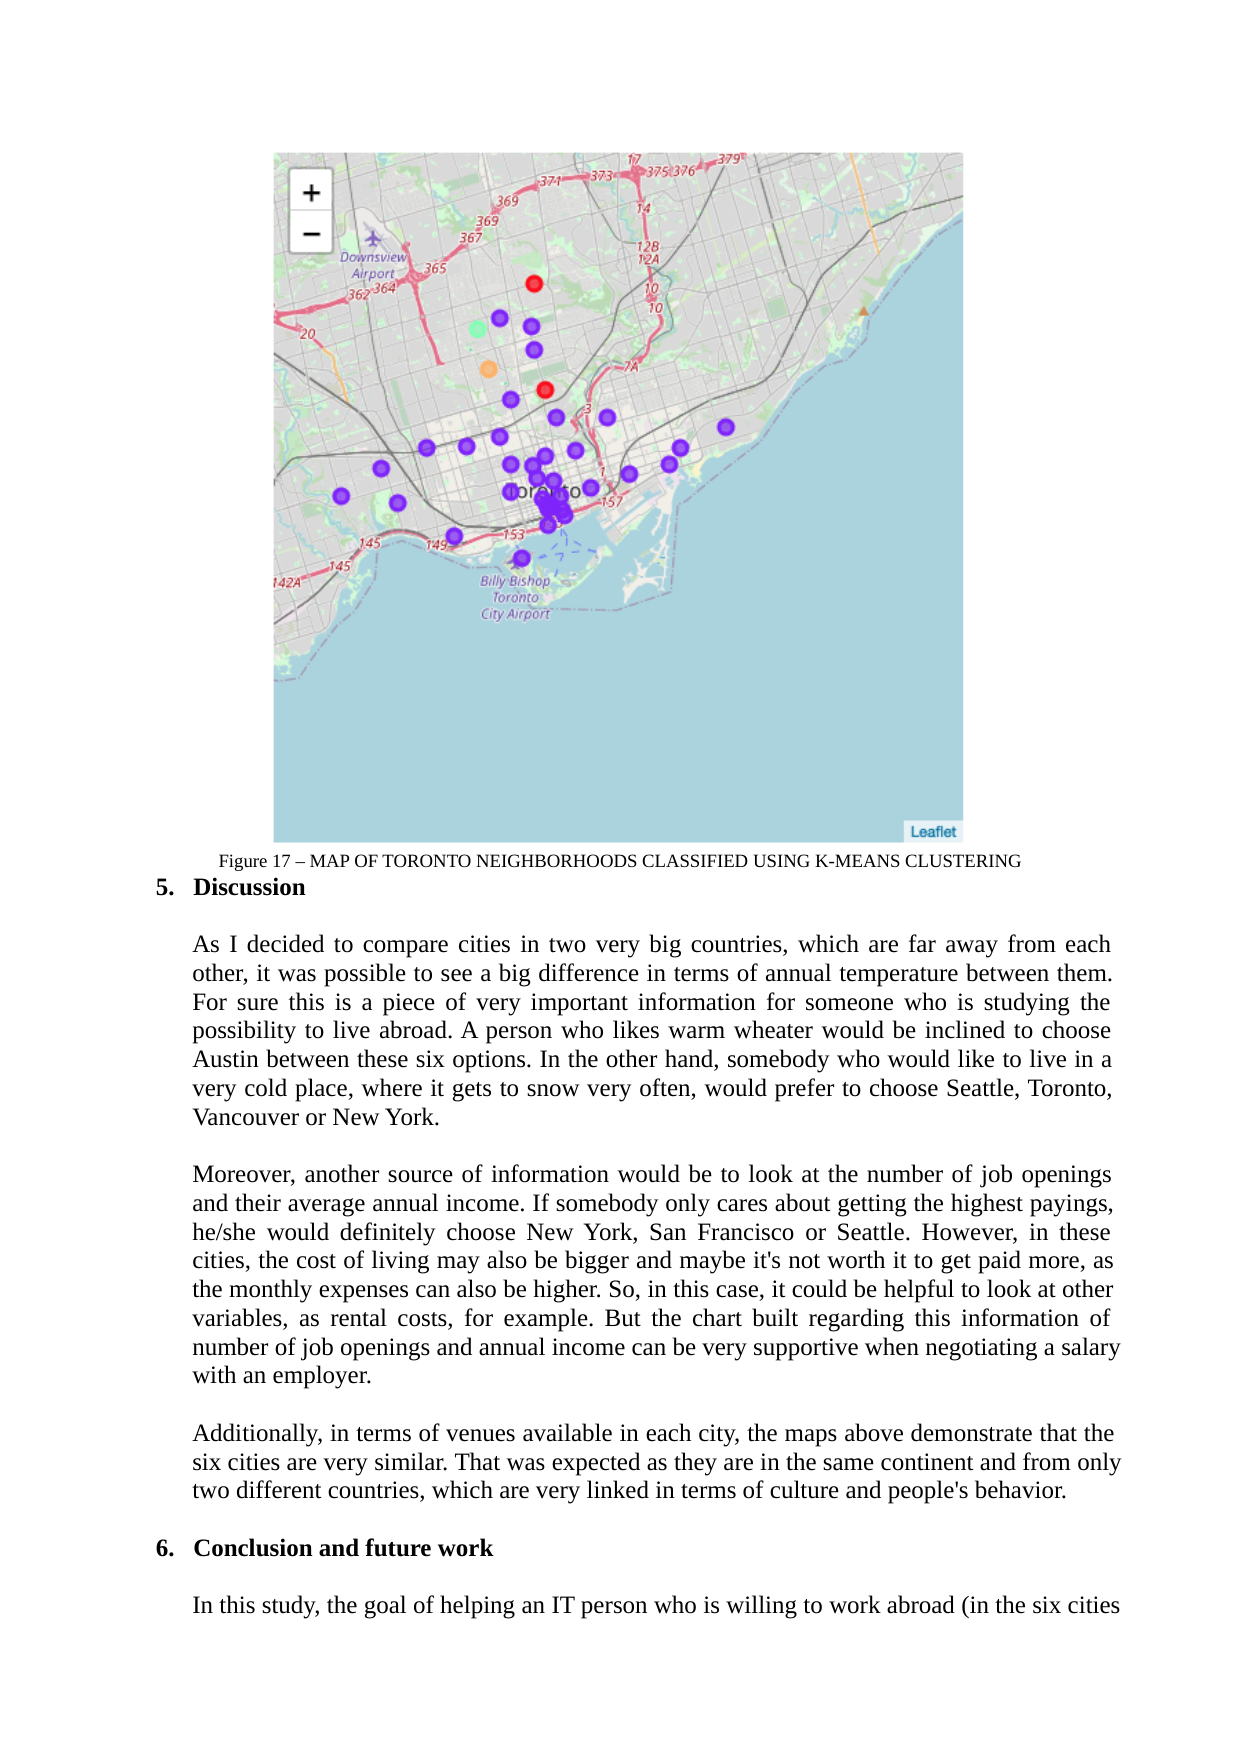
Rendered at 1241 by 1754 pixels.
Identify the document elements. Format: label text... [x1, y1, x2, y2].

text Figure 17 – MAP OF TORONTO NEIGHBORHOODS CLASSIFIED USING K-MEANS CLUSTERING [118, 147, 1122, 872]
picture [267, 146, 973, 851]
text In this study, the goal of helping an IT person who is willing to work abroad (in the six cities [118, 1590, 1122, 1619]
text Moreover, another source of information would be to look at the number of job openings and their average annual income. If somebody only cares about getting the highest payings, he/she would definitely choose New York, San Francisco or Seattle. However, in these cities, the cost of living may also be bigger and maybe it's not worth it to get paid more, as the monthly expenses can also be higher. So, in this case, it could be helpful to look at other variables, as rental costs, for example. But the chart built regarding this information of number of job openings and annual income can be very supportive when negotiating a salary with an employer. [118, 1159, 1122, 1389]
list Discussion [156, 872, 1122, 900]
text Additionally, in terms of venues available in each city, the maps above demonstrate that the six cities are very similar. That was expected as they are in the same continent and from only two different countries, which are very linked in terms of culture and people's behavior. [118, 1418, 1122, 1504]
list Conclusion and future work [156, 1533, 1122, 1562]
text As I decided to compare cities in two very big countries, which are far away from each other, it was possible to see a big difference in terms of annual temperature between them. For sure this is a piece of very important information for someone who is studying the possibility to live abroad. A person who likes warm wheater would be inclined to choose Austin between these six options. In the other hand, somebody who would like to live in a very cold place, where it gets to snow very often, would prefer to choose Seattle, Toronto, Vancouver or New York. [118, 929, 1122, 1130]
